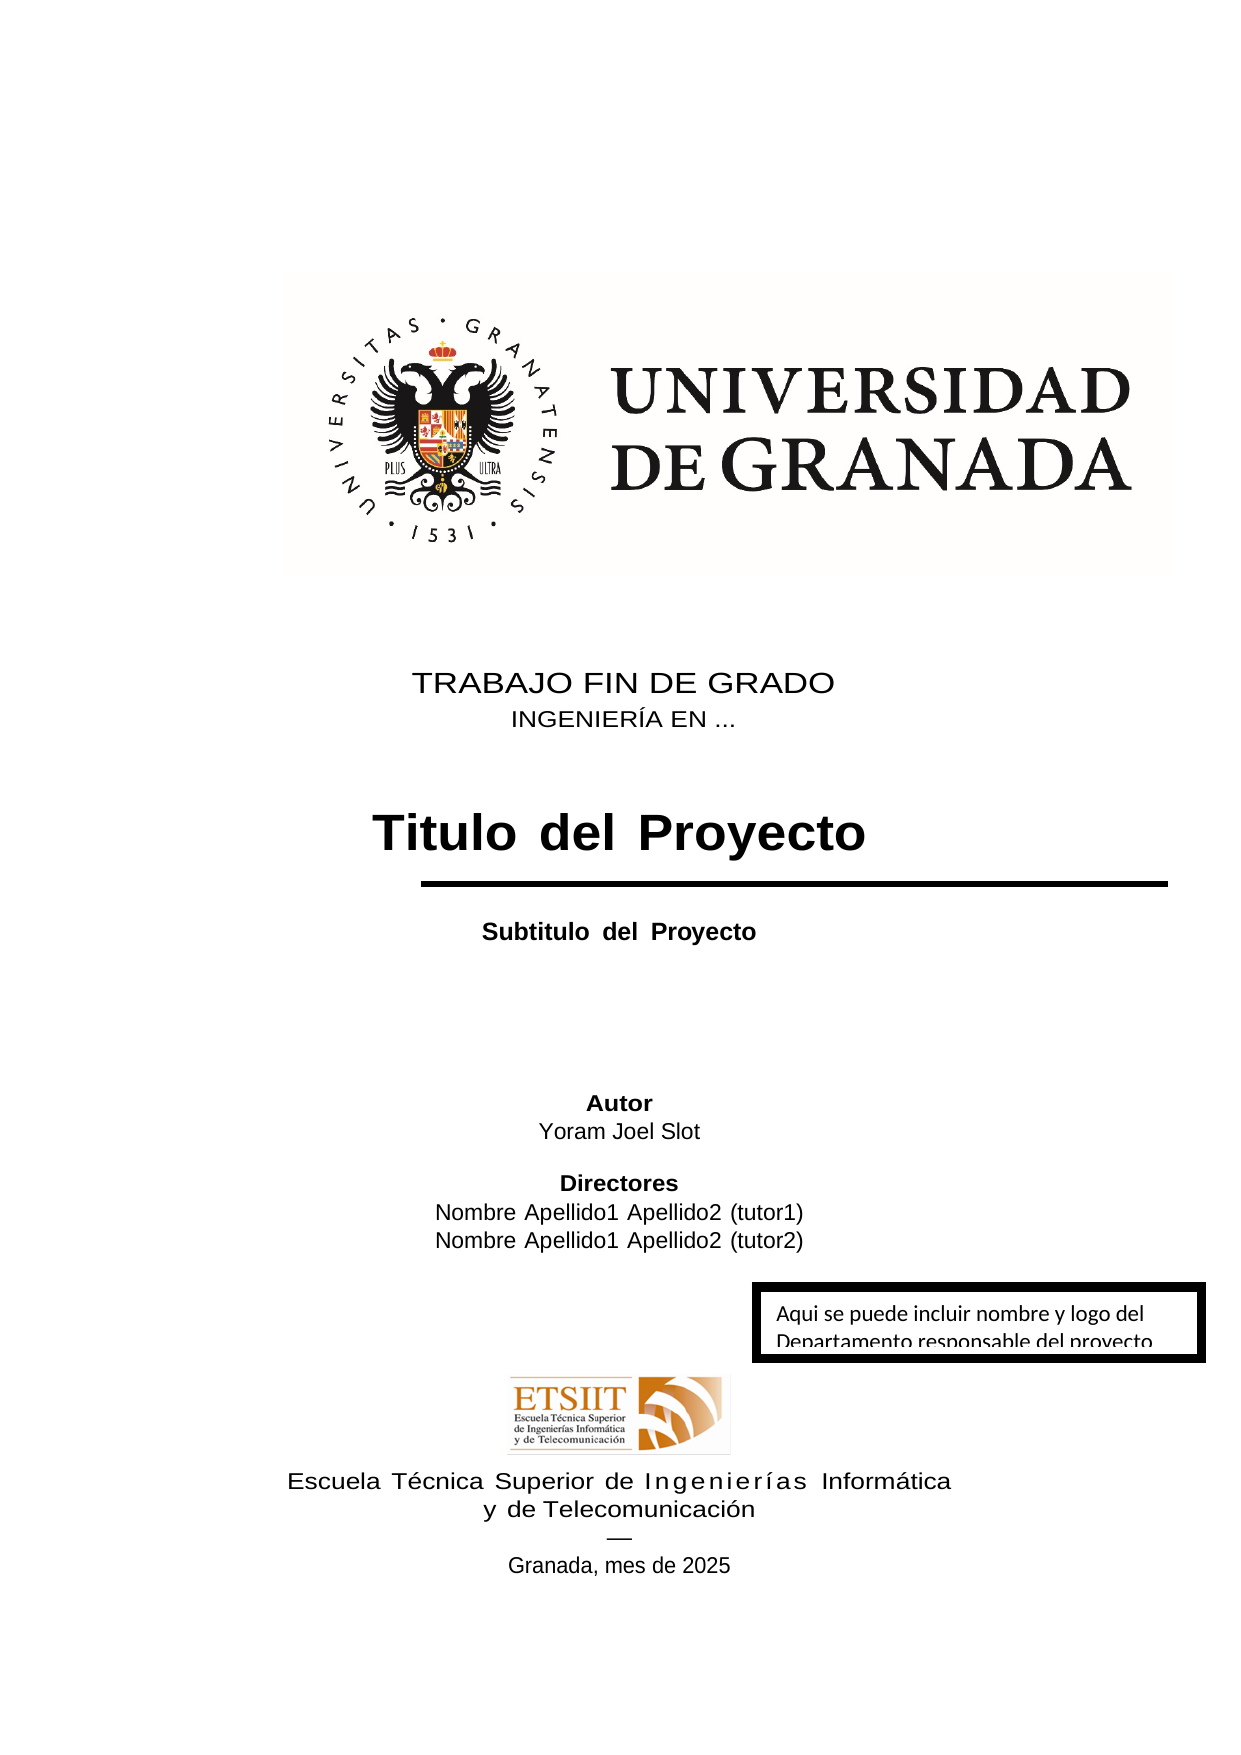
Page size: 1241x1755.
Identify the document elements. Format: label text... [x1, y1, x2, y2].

text Aqui se puede incluir nombre y logo del Departamento responsable del proyecto [776, 1299, 1182, 1347]
subtitle Subtitulo del Proyecto [175, 917, 1063, 946]
subtitle Directores [557, 1170, 681, 1197]
text Nombre Apellido1 Apellido2 (tutor1) Nombre Apellido1 Apellido2 (tutor2) [434, 1199, 804, 1253]
text TRABAJO FIN DE GRADO [181, 666, 1065, 700]
subtitle Autor [583, 1089, 655, 1116]
text Granada, mes de 2025 [382, 1552, 856, 1579]
subtitle Titulo del Proyecto [175, 802, 1063, 861]
picture [507, 1373, 731, 1455]
text — [175, 1524, 1063, 1551]
text Escuela Técnica Superior de Ingenierías Informática y de Telecomunicación [276, 1467, 962, 1523]
text Yoram Joel Slot [427, 1118, 811, 1144]
text INGENIERÍA EN ... [181, 706, 1065, 732]
picture [282, 272, 1173, 576]
